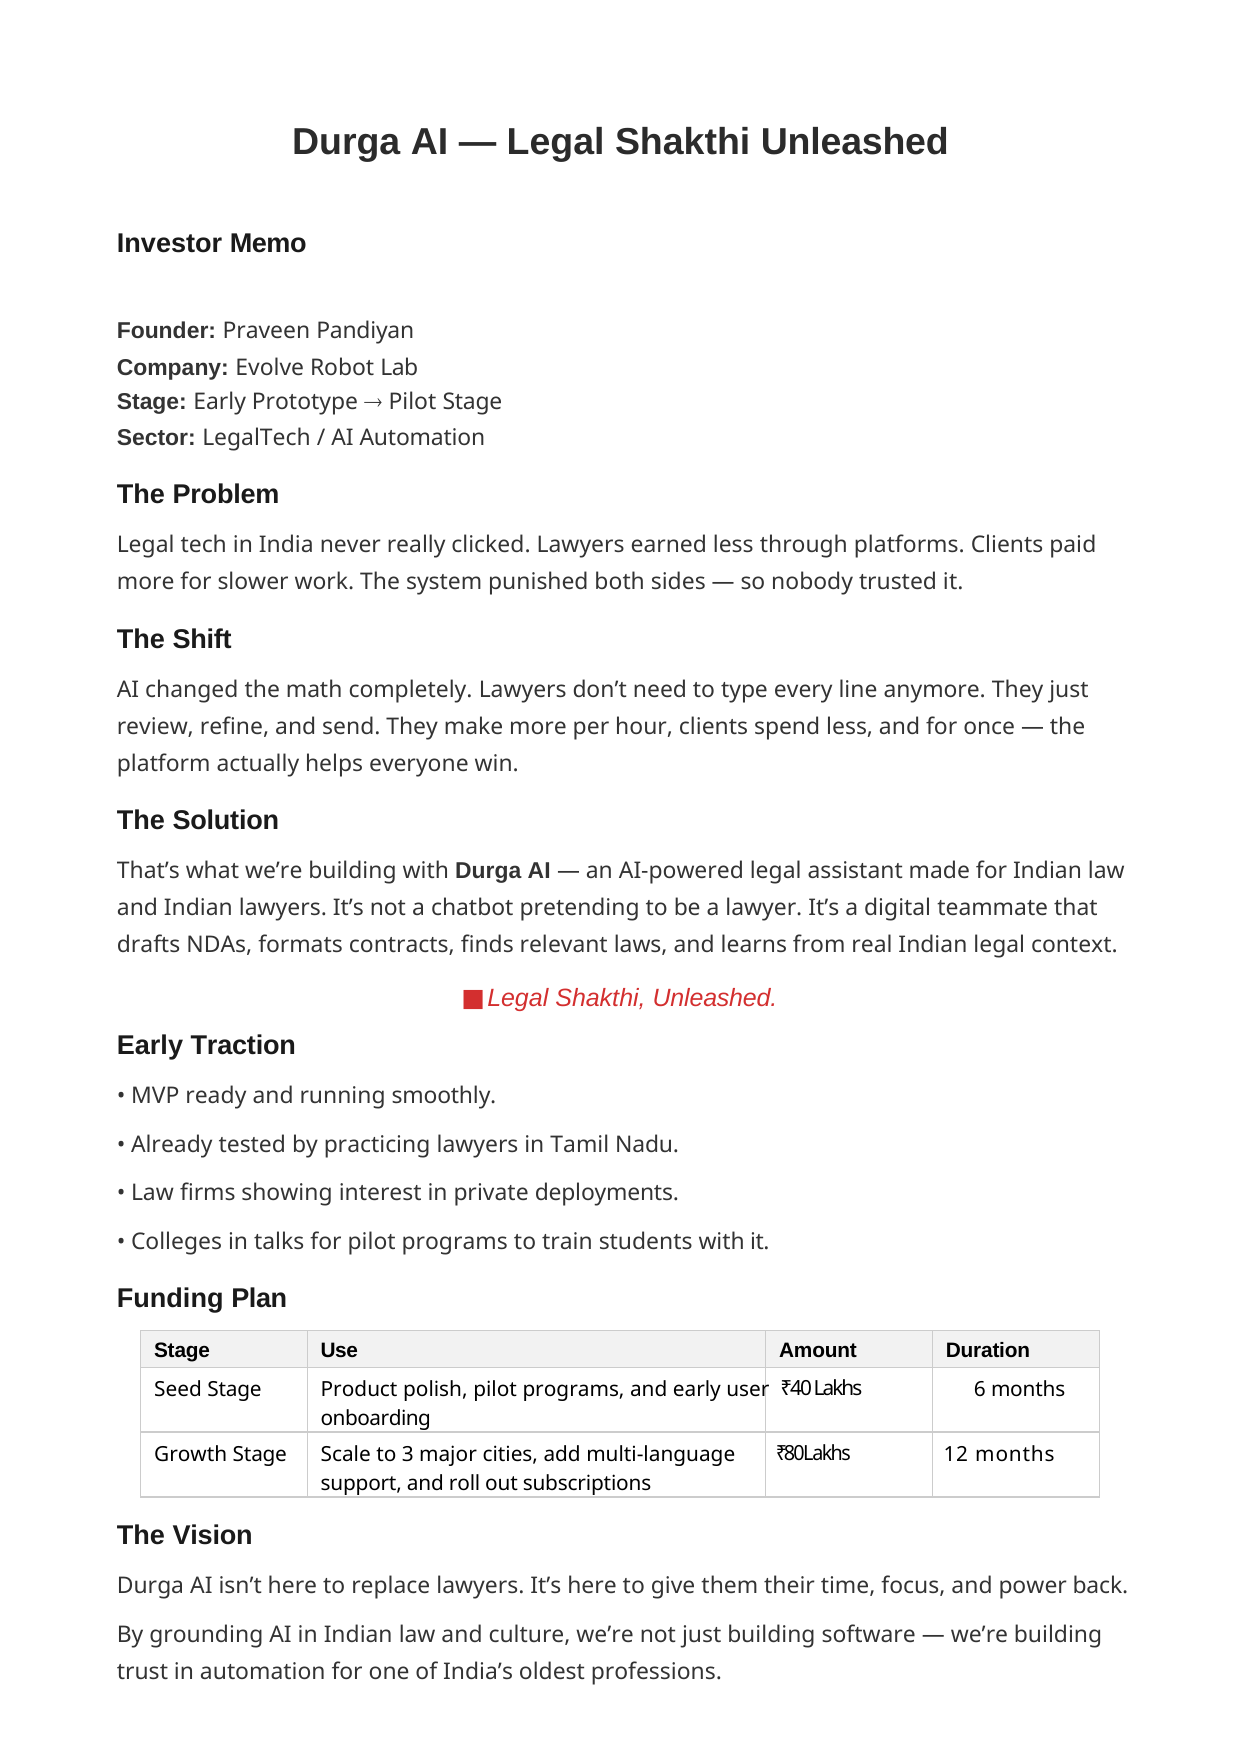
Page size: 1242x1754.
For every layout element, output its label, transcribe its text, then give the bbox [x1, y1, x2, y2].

list Colleges in talks for pilot programs to train students with it. [117, 1225, 1138, 1256]
table_cell Scale to 3 major cities, add multi-language support, and roll out subscriptions [308, 1433, 765, 1496]
text Founder: Praveen Pandiyan [117, 314, 1138, 346]
text Sector: LegalTech / AI Automation [117, 421, 1138, 452]
text Legal tech in India never really clicked. Lawyers earned less through platforms. Clients paid more for slower work. The system punished both sides — so nobody trusted it. [117, 528, 1103, 596]
subtitle The Solution [117, 804, 1138, 836]
table_cell Seed Stage [141, 1368, 307, 1431]
text Stage: Early Prototype  Pilot Stage [117, 385, 1138, 417]
table_header Amount [766, 1331, 932, 1367]
table_header Use [308, 1331, 765, 1367]
table_header Duration [933, 1331, 1099, 1367]
table_cell Growth Stage [141, 1433, 307, 1496]
text Durga AI isn’t here to replace lawyers. It’s here to give them their time, focus, and power back. [117, 1569, 1138, 1601]
subtitle Funding Plan [117, 1282, 1138, 1313]
text That’s what we’re building with Durga AI — an AI-powered legal assistant made for Indian law and Indian lawyers. It’s not a chatbot pretending to be a lawyer. It’s a digital teammate that drafts NDAs, formats contracts, finds relevant laws, and learns from real Indian legal context. [117, 854, 1138, 959]
text Company: Evolve Robot Lab [117, 351, 1138, 382]
subtitle The Shift [117, 623, 1138, 654]
subtitle Early Traction [117, 1029, 1138, 1060]
list Law firms showing interest in private deployments. [117, 1176, 1138, 1208]
table_cell 12 months [933, 1433, 1099, 1496]
list Legal Shakthi, Unleashed. [461, 980, 1138, 1014]
text The Vision [117, 1519, 1138, 1551]
subtitle Investor Memo [117, 227, 1138, 258]
table_cell Product polish, pilot programs, and early user onboarding [308, 1368, 765, 1431]
list MVP ready and running smoothly. [117, 1079, 1138, 1110]
table_cell 6 months [933, 1368, 1099, 1431]
table_cell ₹8 0 L a k h s [766, 1433, 932, 1496]
text AI changed the math completely. Lawyers don’t need to type every line anymore. They just review, refine, and send. They make more per hour, clients spend less, and for once — the platform actually helps everyone win. [117, 673, 1123, 778]
subtitle The Problem [117, 478, 1138, 510]
table_header Stage [141, 1331, 307, 1367]
title Durga AI — Legal Shakthi Unleashed [103, 119, 1137, 162]
table_cell ₹40 Lakhs [766, 1368, 932, 1431]
text By grounding AI in Indian law and culture, we’re not just building software — we’re building trust in automation for one of India’s oldest professions. [117, 1618, 1138, 1686]
list Already tested by practicing lawyers in Tamil Nadu. [117, 1128, 1138, 1159]
